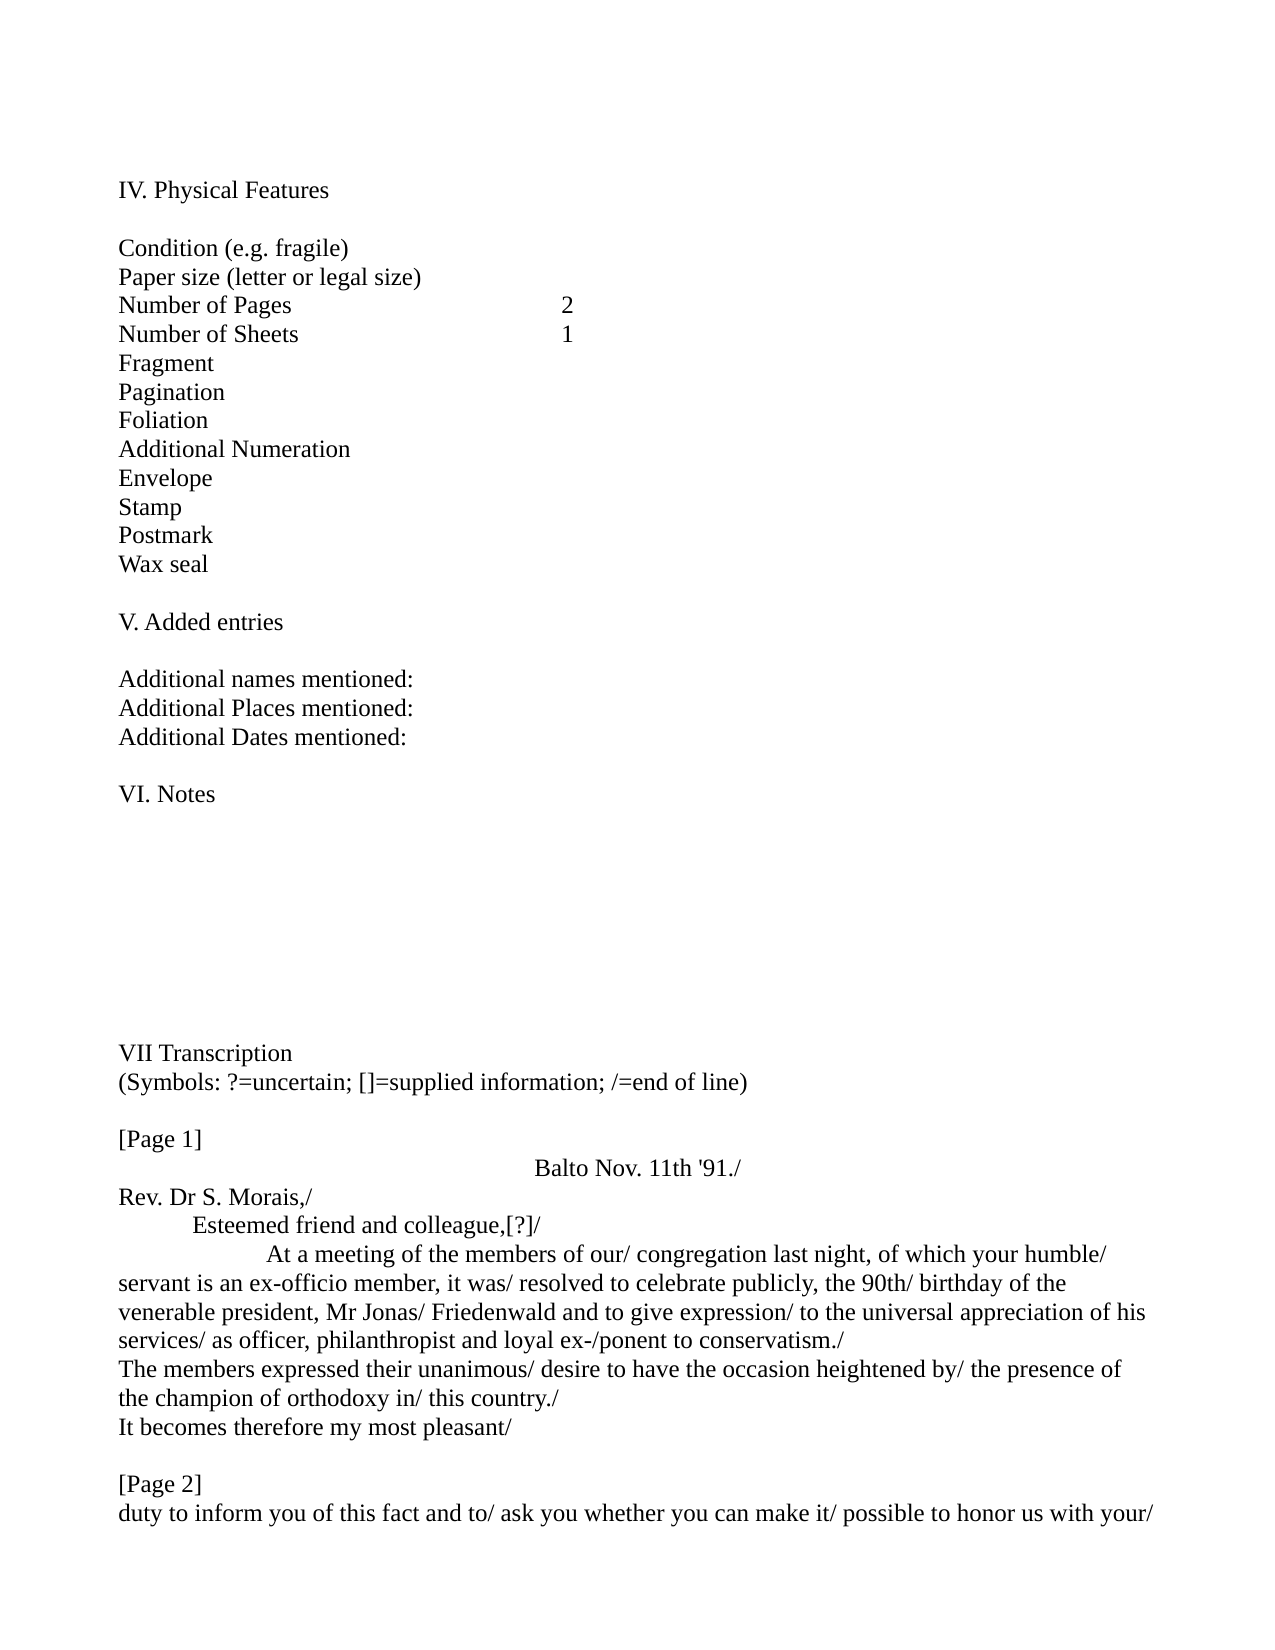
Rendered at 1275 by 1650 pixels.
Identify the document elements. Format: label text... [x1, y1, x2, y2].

text Additional Dates mentioned: [118, 722, 1157, 751]
text Pagination [118, 377, 1157, 406]
text It becomes therefore my most pleasant/ [118, 1412, 1157, 1441]
text Number of Pages 2 [118, 291, 1157, 319]
text Additional Places mentioned: [118, 693, 1157, 722]
text VI. Notes [118, 779, 1157, 808]
text VII Transcription [118, 1038, 1157, 1067]
text (Symbols: ?=uncertain; []=supplied information; /=end of line) [118, 1067, 1157, 1096]
text Fragment [118, 348, 1157, 377]
text The members expressed their unanimous/ desire to have the occasion heightened by/ the presence of the champion of orthodoxy in/ this country./ [118, 1354, 1157, 1412]
text duty to inform you of this fact and to/ ask you whether you can make it/ possible to honor us with your/ [118, 1498, 1157, 1527]
text Stamp [118, 492, 1157, 521]
text Wax seal [118, 549, 1157, 578]
text Rev. Dr S. Morais,/ [118, 1182, 1157, 1211]
text Envelope [118, 463, 1157, 492]
text IV. Physical Features [118, 176, 1157, 204]
text Additional Numeration [118, 434, 1157, 463]
text Foliation [118, 406, 1157, 434]
text Postma rk [118, 521, 1157, 549]
text Condition (e.g. fragile) [118, 233, 1157, 262]
text Esteemed friend and colleague,[?]/ [118, 1211, 1157, 1239]
text At a meeting of the members of our/ congregation last night, of which your humble/ servant is an ex-officio member, it was/ resolved to celebrate publicly, the 90th/ birthday of the venerable president, Mr Jonas/ Friedenwald and to give expression/ to the universal appreciation of his services/ as officer, philanthropist and loyal ex-/ponent to conservatism./ [118, 1239, 1157, 1354]
text [Page 1] [118, 1124, 1157, 1153]
text Balto Nov. 11th '91./ [118, 1153, 1157, 1182]
text Number of Sheets 1 [118, 319, 1157, 348]
text Additional names mentioned: [118, 664, 1157, 693]
text Paper size (letter or legal size) [118, 262, 1157, 291]
text [Page 2] [118, 1469, 1157, 1498]
text V. Added entries [118, 607, 1157, 636]
